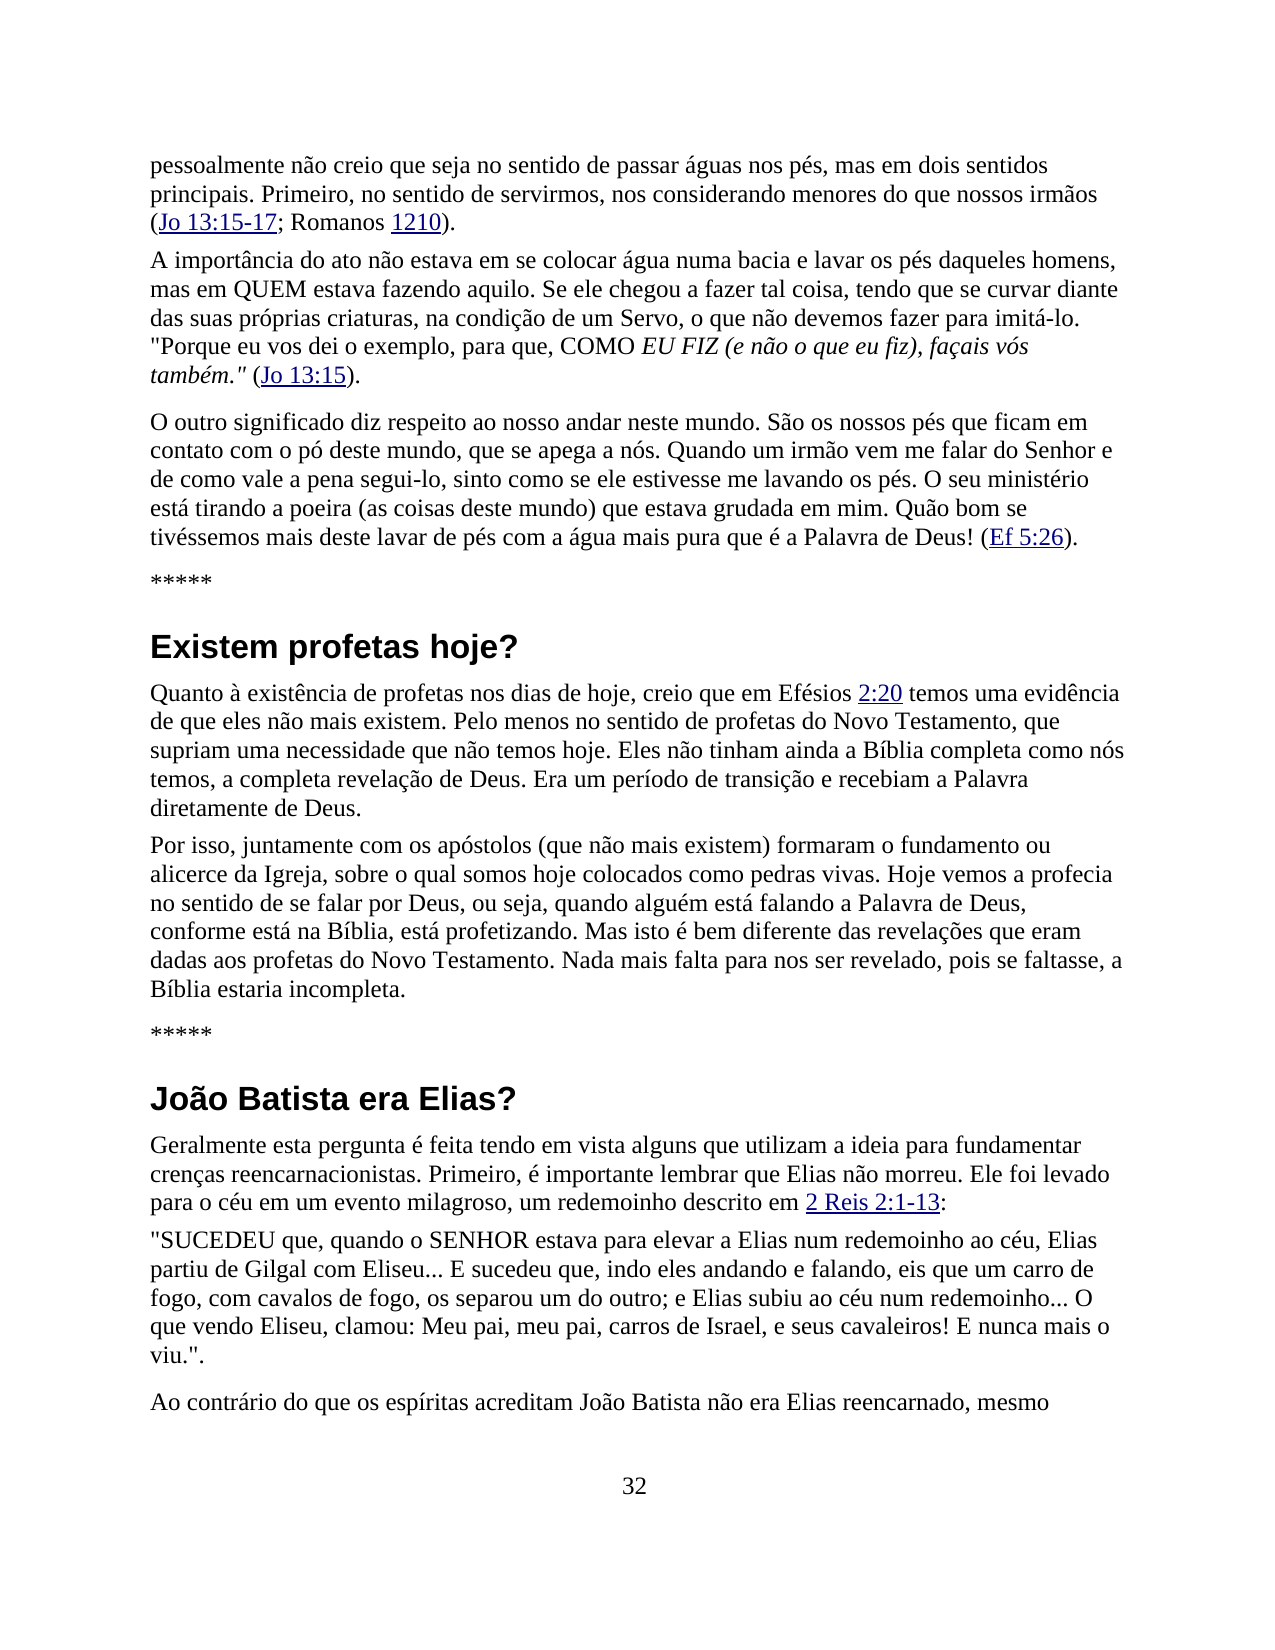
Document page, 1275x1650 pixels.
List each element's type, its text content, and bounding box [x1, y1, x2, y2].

text "SUCEDEU que, quando o SENHOR estava para elevar a Elias num redemoinho ao céu, Elias partiu de Gilgal com Eliseu... E sucedeu que, indo eles andando e falando, eis que um carro de fogo, com cavalos de fogo, os separou um do outro; e Elias subiu ao céu num redemoinho... O que vendo Eliseu, clamou: Meu pai, meu pai, carros de Israel, e seus cavaleiros! E nunca mais o viu.". [150, 1225, 1125, 1369]
text ***** [150, 1020, 1125, 1049]
text Quanto à existência de profetas nos dias de hoje, creio que em Efésios 2:20 temos uma evidência de que eles não mais existem. Pelo menos no sentido de profetas do Novo Testamento, que supriam uma necessidade que não temos hoje. Eles não tinham ainda a Bíblia completa como nós temos, a completa revelação de Deus. Era um período de transição e recebiam a Palavra diretamente de Deus. [150, 678, 1125, 821]
text Por isso, juntamente com os apóstolos (que não mais existem) formaram o fundamento ou alicerce da Igreja, sobre o qual somos hoje colocados como pedras vivas. Hoje vemos a profecia no sentido de se falar por Deus, ou seja, quando alguém está falando a Palavra de Deus, conforme está na Bíblia, está profetizando. Mas isto é bem diferente das revelações que eram dadas aos profetas do Novo Testamento. Nada mais falta para nos ser revelado, pois se faltasse, a Bíblia estaria incompleta. [150, 830, 1125, 1003]
subtitle Existem profetas hoje? [150, 626, 1125, 665]
text Geralmente esta pergunta é feita tendo em vista alguns que utilizam a ideia para fundamentar crenças reencarnacionistas. Primeiro, é importante lembrar que Elias não morreu. Ele foi levado para o céu em um evento milagroso, um redemoinho descrito em 2 Reis 2:1-13: [150, 1130, 1125, 1216]
subtitle João Batista era Elias? [150, 1079, 1125, 1117]
text ***** [150, 568, 1125, 597]
text A importância do ato não estava em se colocar água numa bacia e lavar os pés daqueles homens, mas em QUEM estava fazendo aquilo. Se ele chegou a fazer tal coisa, tendo que se curvar diante das suas próprias criaturas, na condição de um Servo, o que não devemos fazer para imitá-lo. "Porque eu vos dei o exemplo, para que, COMO EU FIZ (e não o que eu fiz), façais vós também." (Jo 13:15). [150, 245, 1125, 389]
text O outro significado diz respeito ao nosso andar neste mundo. São os nossos pés que ficam em contato com o pó deste mundo, que se apega a nós. Quando um irmão vem me falar do Senhor e de como vale a pena segui-lo, sinto como se ele estivesse me lavando os pés. O seu ministério está tirando a poeira (as coisas deste mundo) que estava grudada em mim. Quão bom se tivéssemos mais deste lavar de pés com a água mais pura que é a Palavra de Deus! (Ef 5:26). [150, 407, 1125, 550]
text pessoalmente não creio que seja no sentido de passar águas nos pés, mas em dois sentidos principais. Primeiro, no sentido de servirmos, nos considerando menores do que nossos irmãos (Jo 13:15-17; Romanos 1210). [150, 150, 1125, 236]
text Ao contrário do que os espíritas acreditam João Batista não era Elias reencarnado, mesmo [150, 1387, 1125, 1415]
